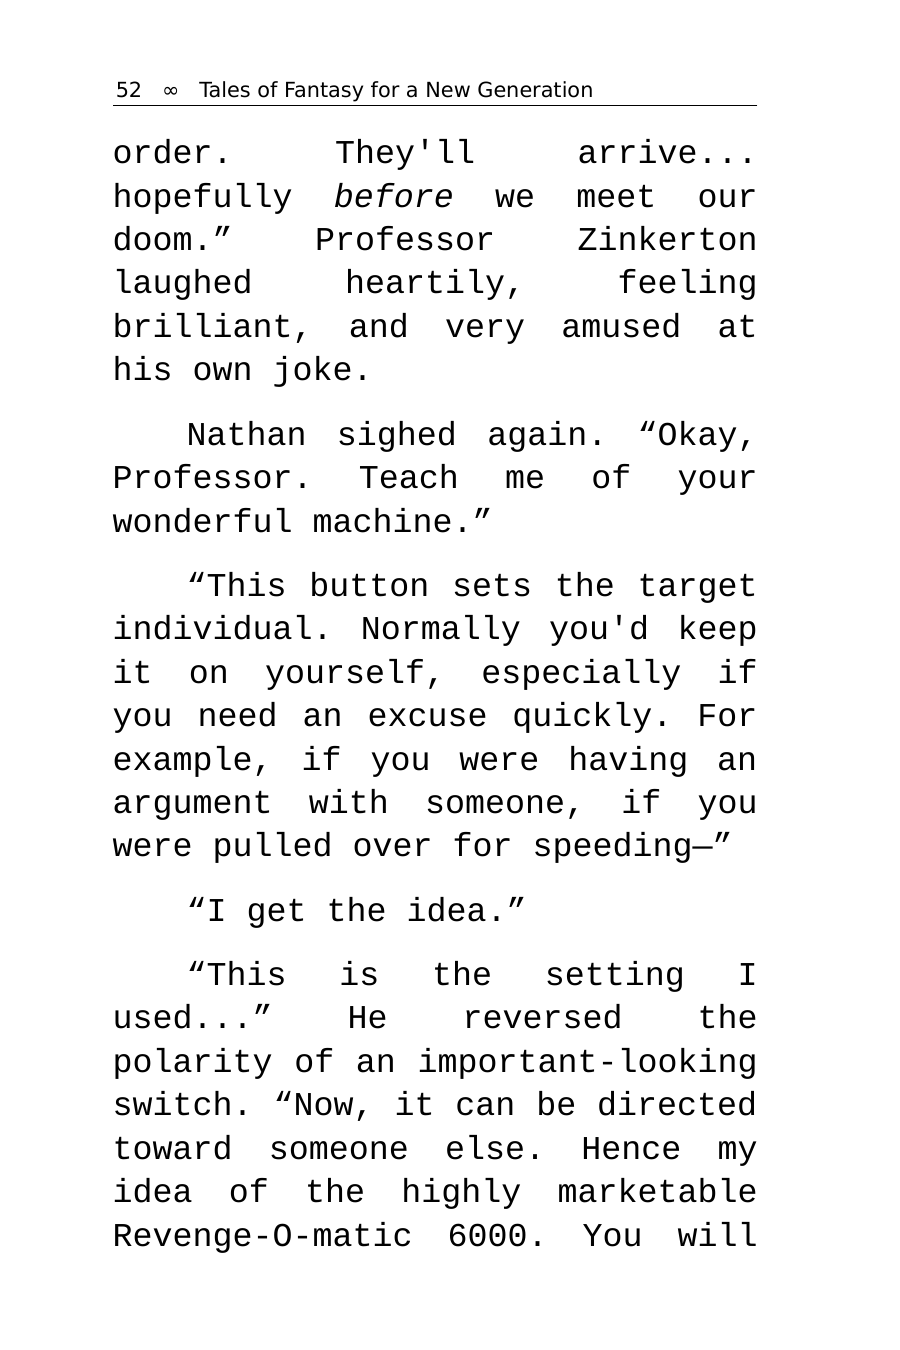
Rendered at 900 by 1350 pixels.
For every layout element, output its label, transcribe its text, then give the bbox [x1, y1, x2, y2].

text Nathan sighed again. “Okay, Professor. Teach me of your wonderful machine.” [112, 417, 757, 542]
text “This button sets the target individual. Normally you'd keep it on yourself, especially if you need an excuse quickly. For example, if you were having an argument with someone, if you were pulled over for speeding—” [112, 568, 757, 867]
text order. They'll arrive... hopefully before we meet our doom.” Professor Zinkerton laughed heartily, feeling brilliant, and very amused at his own joke. [112, 136, 757, 391]
text “This is the setting I used...” He reversed the polarity of an important-looking switch. “Now, it can be directed toward someone else. Hence my idea of the highly marketable Revenge-O-matic 6000. You will [112, 958, 757, 1256]
text “I get the idea.” [112, 893, 757, 931]
